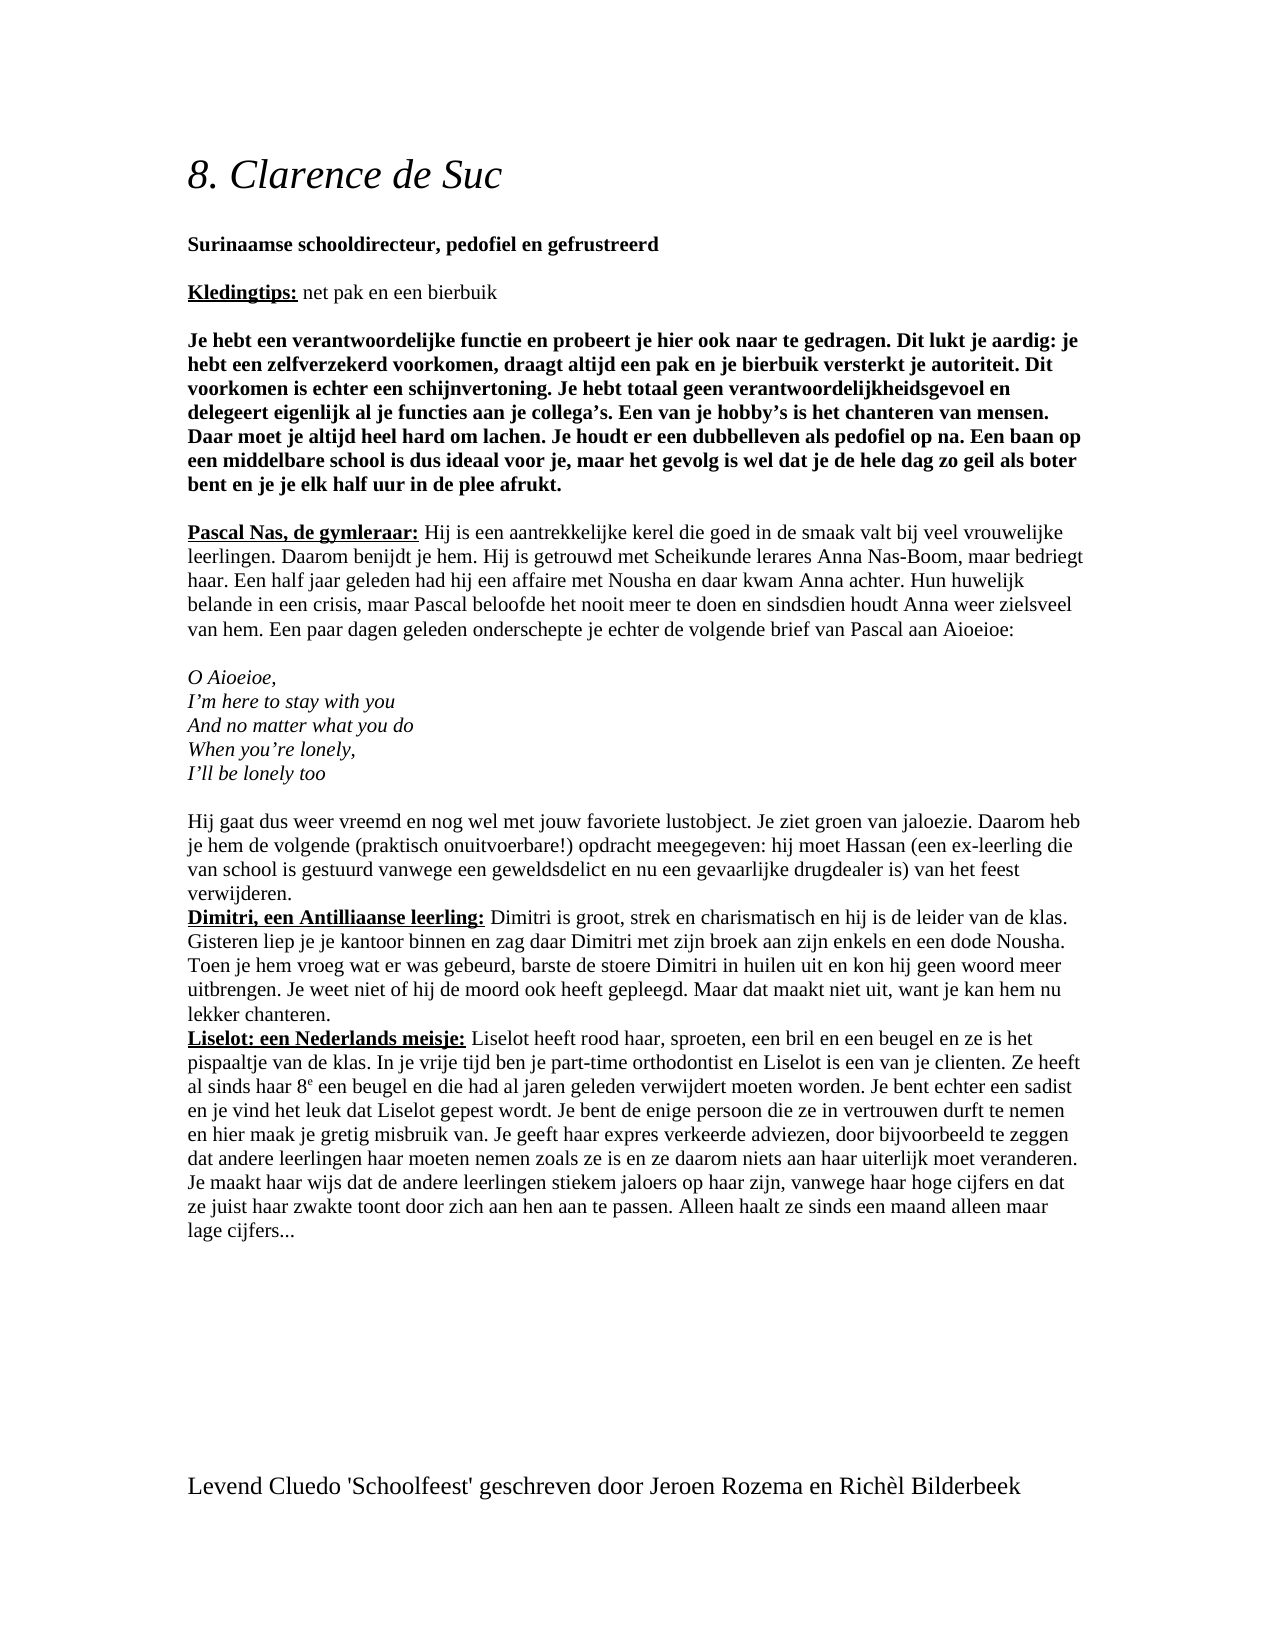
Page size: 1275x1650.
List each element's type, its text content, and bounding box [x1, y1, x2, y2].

text I’ll be lonely too [187, 761, 1087, 785]
text Pascal Nas, de gymleraar: Hij is een aantrekkelijke kerel die goed in de smaak valt bij veel vrouwelijke leerlingen. Daarom benijdt je hem. Hij is getrouwd met Scheikunde lerares Anna Nas-Boom, maar bedriegt haar. Een half jaar geleden had hij een affaire met Nousha en daar kwam Anna achter. Hun huwelijk belande in een crisis, maar Pascal beloofde het nooit meer te doen en sindsdien houdt Anna weer zielsveel van hem. Een paar dagen geleden onderschepte je echter de volgende brief van Pascal aan Aioeioe: [187, 520, 1087, 641]
text Je hebt een verantwoordelijke functie en probeert je hier ook naar te gedragen. Dit lukt je aardig: je hebt een zelfverzekerd voorkomen, draagt altijd een pak en je bierbuik versterkt je autoriteit. Dit voorkomen is echter een schijnvertoning. Je hebt totaal geen verantwoordelijkheidsgevoel en delegeert eigenlijk al je functies aan je collega’s. Een van je hobby’s is het chanteren van mensen. Daar moet je altijd heel hard om lachen. Je houdt er een dubbelleven als pedofiel op na. Een baan op een middelbare school is dus ideaal voor je, maar het gevolg is wel dat je de hele dag zo geil als boter bent en je je elk half uur in de plee afrukt. [187, 328, 1087, 496]
subtitle 8. Clarence de Suc [187, 150, 1087, 198]
text When you’re lonely, [187, 737, 1087, 761]
subtitle Surinaamse schooldirecteur, pedofiel en gefrustreerd [187, 231, 1087, 256]
subtitle I’m here to stay with you [187, 689, 1087, 713]
text O Aioeioe, [187, 664, 1087, 689]
text Hij gaat dus weer vreemd en nog wel met jouw favoriete lustobject. Je ziet groen van jaloezie. Daarom heb je hem de volgende (praktisch onuitvoerbare!) opdracht meegegeven: hij moet Hassan (een ex-leerling die van school is gestuurd vanwege een geweldsdelict en nu een gevaarlijke drugdealer is) van het feest verwijderen. [187, 809, 1087, 905]
text Kledingtips: net pak en een bierbuik [187, 279, 1087, 304]
text Liselot: een Nederlands meisje: Liselot heeft rood haar, sproeten, een bril en een beugel en ze is het pispaaltje van de klas. In je vrije tijd ben je part-time orthodontist en Liselot is een van je clienten. Ze heeft al sinds haar 8e een beugel en die had al jaren geleden verwijdert moeten worden. Je bent echter een sadist en je vind het leuk dat Liselot gepest wordt. Je bent de enige persoon die ze in vertrouwen durft te nemen en hier maak je gretig misbruik van. Je geeft haar expres verkeerde adviezen, door bijvoorbeeld te zeggen dat andere leerlingen haar moeten nemen zoals ze is en ze daarom niets aan haar uiterlijk moet veranderen. Je maakt haar wijs dat de andere leerlingen stiekem jaloers op haar zijn, vanwege haar hoge cijfers en dat ze juist haar zwakte toont door zich aan hen aan te passen. Alleen haalt ze sinds een maand alleen maar lage cijfers... [187, 1026, 1087, 1242]
text Dimitri, een Antilliaanse leerling: Dimitri is groot, strek en charismatisch en hij is de leider van de klas. Gisteren liep je je kantoor binnen en zag daar Dimitri met zijn broek aan zijn enkels en een dode Nousha. Toen je hem vroeg wat er was gebeurd, barste de stoere Dimitri in huilen uit en kon hij geen woord meer uitbrengen. Je weet niet of hij de moord ook heeft gepleegd. Maar dat maakt niet uit, want je kan hem nu lekker chanteren. [187, 905, 1087, 1026]
text And no matter what you do [187, 713, 1087, 737]
